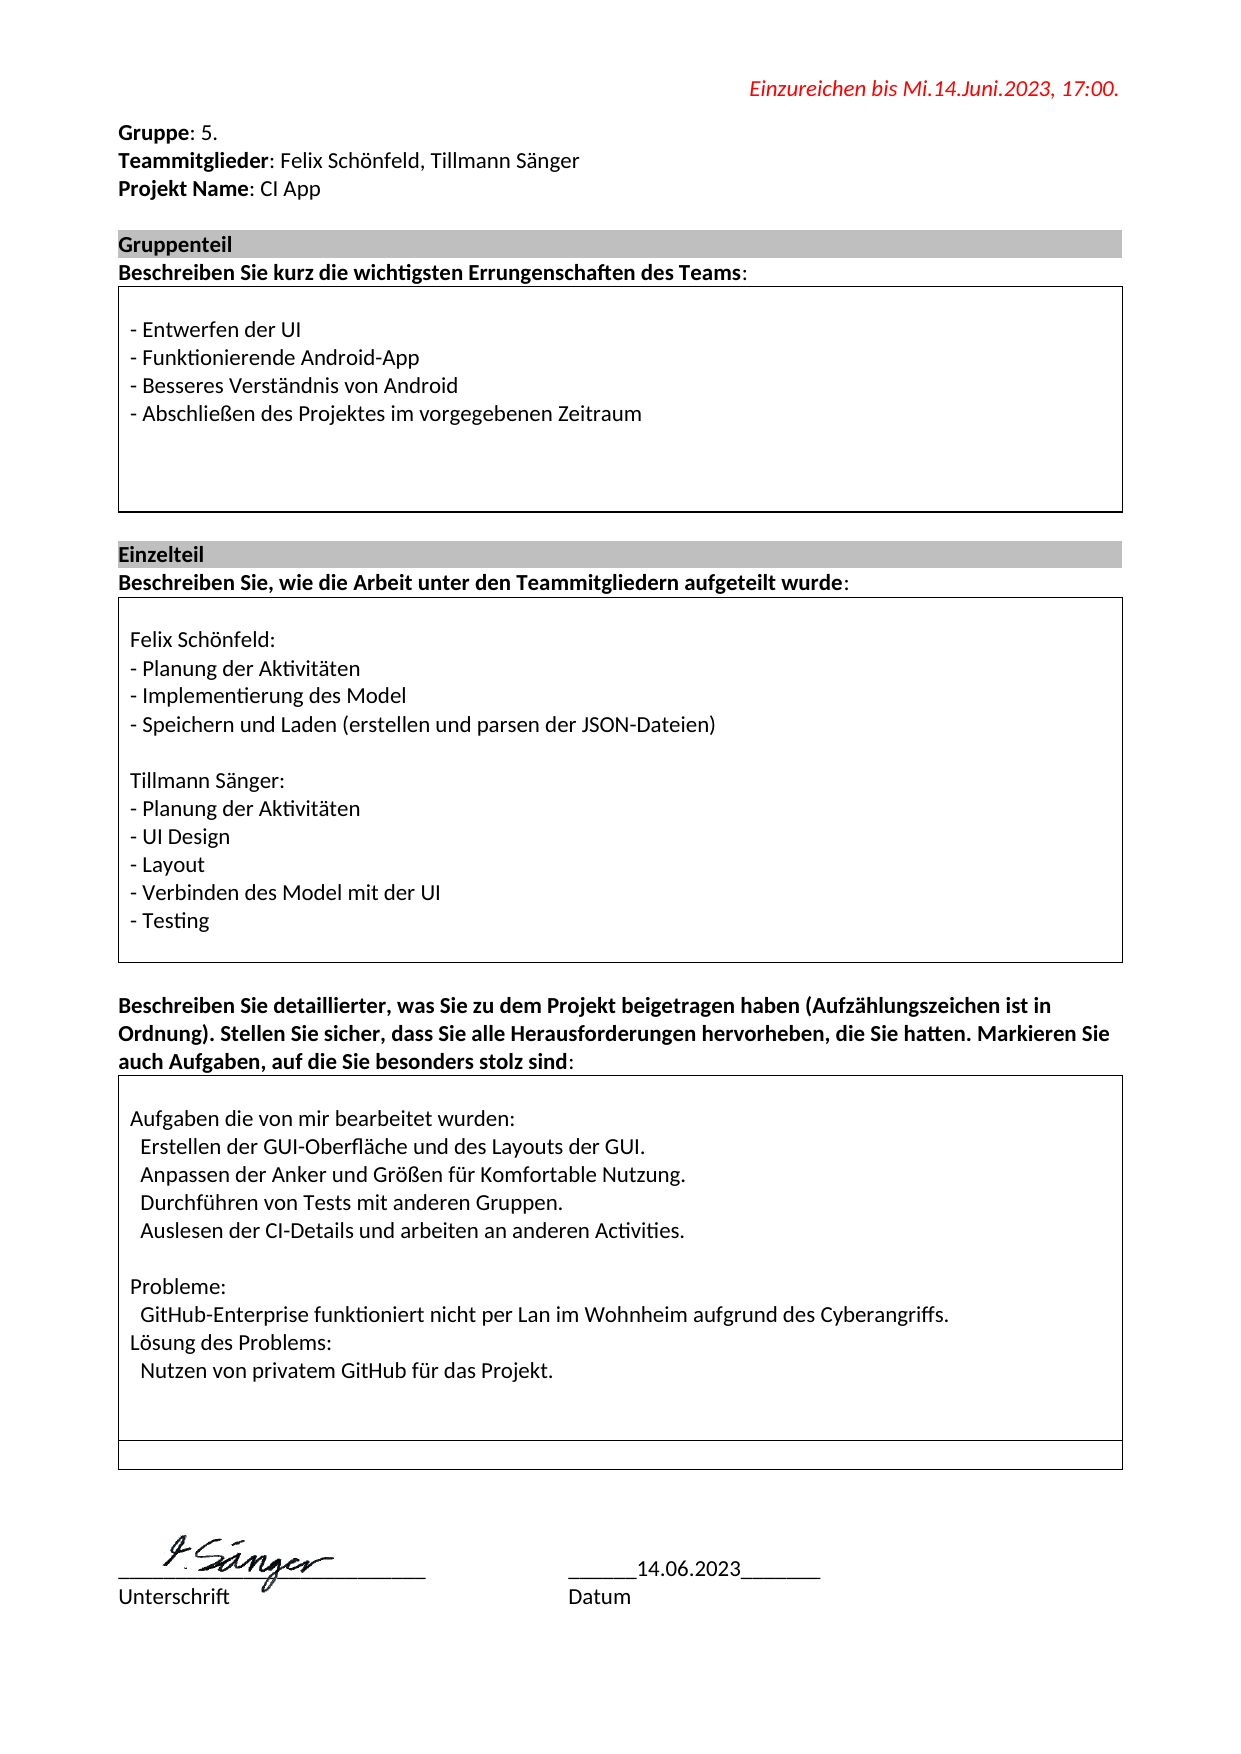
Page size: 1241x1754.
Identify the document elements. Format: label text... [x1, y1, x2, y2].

table_header Aufgaben die von mir bearbeitet wurden: Erstellen der GUI-Oberfläche und des Layouts der GUI. Anpassen der Anker und Größen für Komfortable Nutzung. Durchführen von Tests mit anderen Gruppen. Auslesen der CI-Details und arbeiten an anderen Activities. Probleme: GitHub-Enterprise funktioniert nicht per Lan im Wohnheim aufgrund des Cyberangriffs. Lösung des Problems: Nutzen von privatem GitHub für das Projekt. [119, 1076, 1122, 1440]
text Gruppenteil [118, 230, 1122, 258]
table_cell [119, 1441, 1122, 1469]
text Teammitglieder: Felix Schönfeld, Tillmann Sänger [118, 146, 1122, 174]
text Beschreiben Sie, wie die Arbeit unter den Teammitgliedern aufgeteilt wurde: [118, 568, 1122, 597]
text ___________________________ ______14.06.2023_______ [118, 1554, 277, 1582]
table_header Felix Schönfeld: - Planung der Aktivitäten - Implementierung des Model - Speichern und Laden (erstellen und parsen der JSON-Dateien) Tillmann Sänger: - Planung der Aktivitäten - UI Design - Layout - Verbinden des Model mit der UI - Testing [119, 598, 1122, 962]
table_header - Entwerfen der UI - Funktionierende Android-App - Besseres Verständnis von Android - Abschließen des Projektes im vorgegebenen Zeitraum [119, 287, 1122, 511]
text Beschreiben Sie detaillierter, was Sie zu dem Projekt beigetragen haben (Aufzählungszeichen ist in Ordnung). Stellen Sie sicher, dass Sie alle Herausforderungen hervorheben, die Sie hatten. Markieren Sie auch Aufgaben, auf die Sie besonders stolz sind: [118, 991, 1122, 1075]
text Einzelteil [118, 541, 1122, 568]
text Unterschrift Datum [118, 1582, 1122, 1611]
text Beschreiben Sie kurz die wichtigsten Errungenschaften des Teams: [118, 258, 1122, 286]
text Gruppe: 5. [118, 118, 1122, 146]
text ___________________________ ______14.06.2023_______ [262, 1554, 1122, 1582]
text Projekt Name: CI App [118, 174, 1122, 202]
